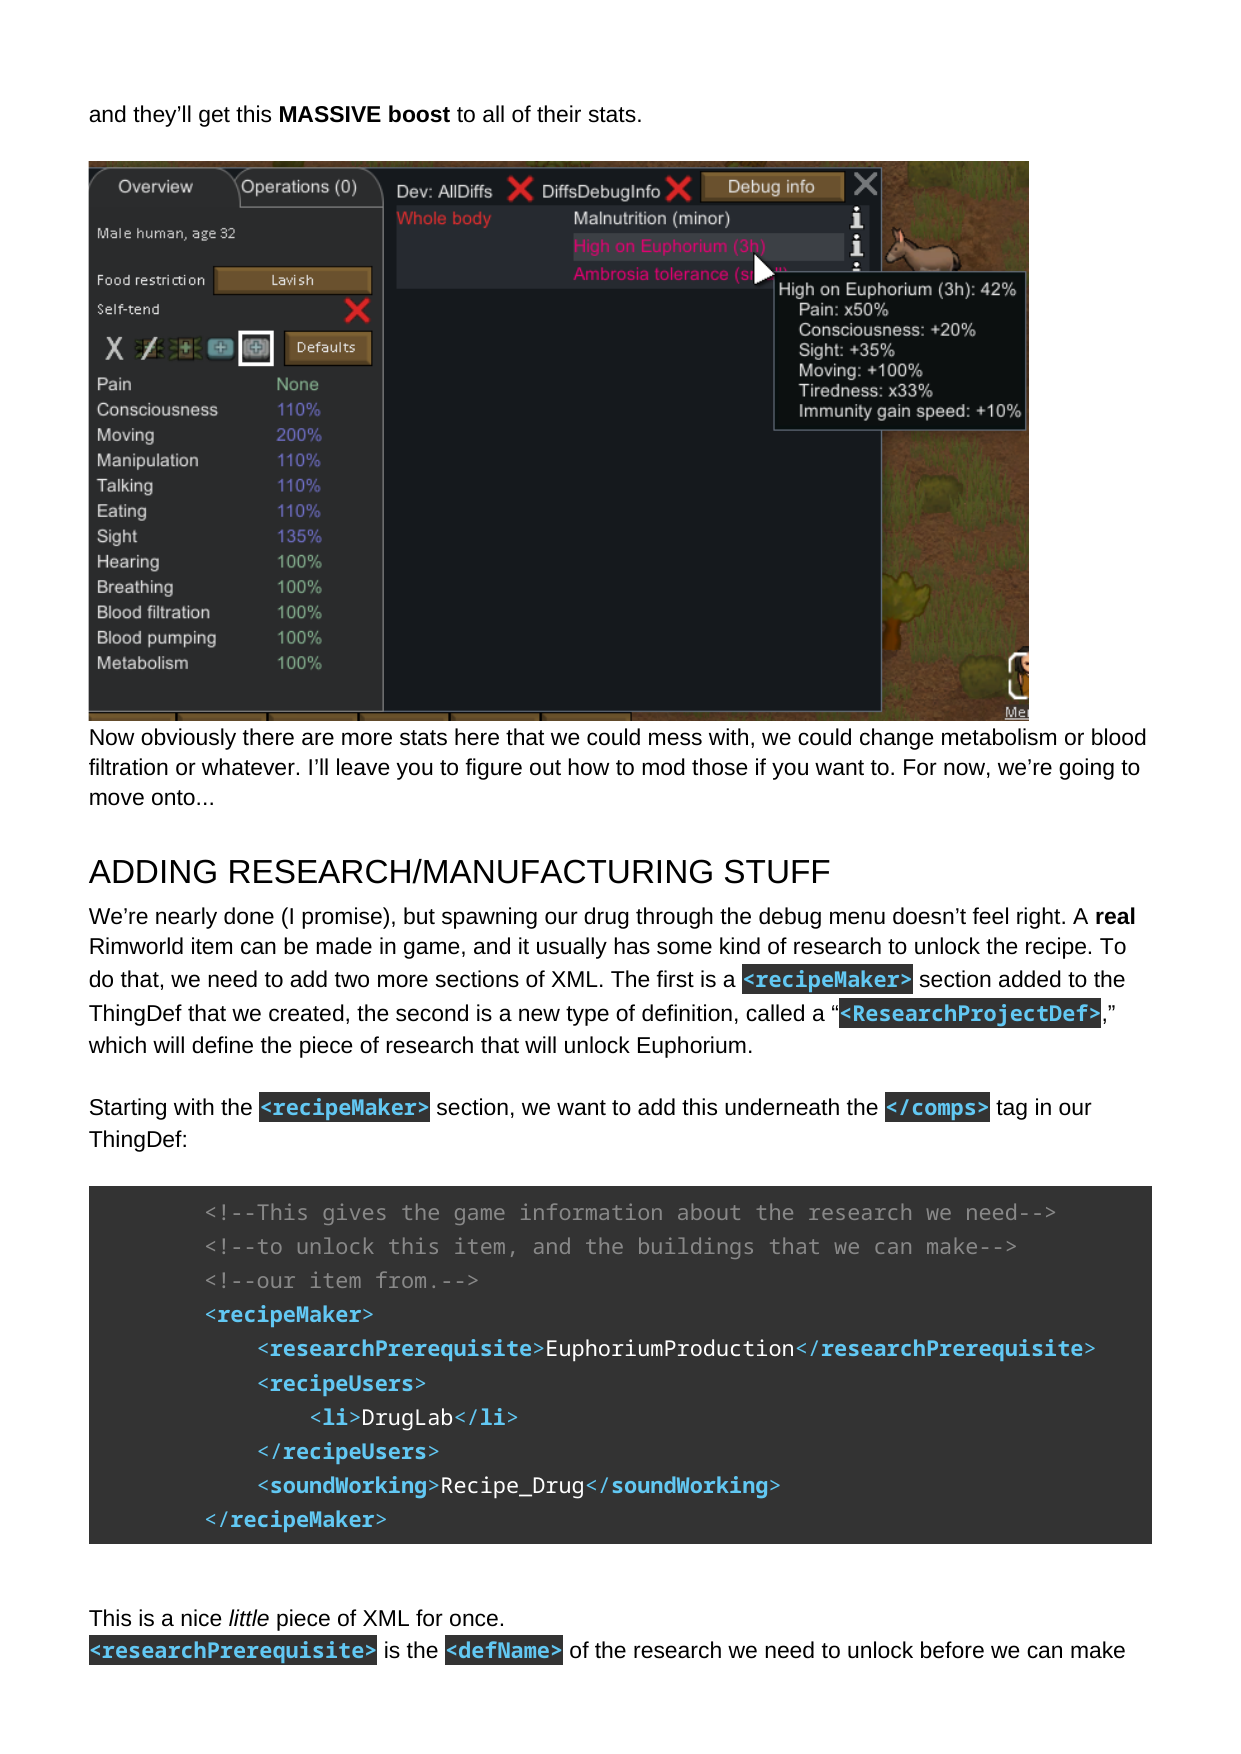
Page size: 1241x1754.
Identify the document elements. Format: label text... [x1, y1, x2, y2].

text Starting with the <recipeMaker> section, we want to add this underneath the </comps> tag in our ThingDef: [88, 1092, 1152, 1152]
text and they’ll get this MASSIVE boost to all of their stats. [88, 101, 1152, 128]
text <researchPrerequisite> is the <defName> of the research we need to unlock before we can make [88, 1635, 1152, 1665]
text Now obviously there are more stats here that we could mess with, we could change metabolism or blood filtration or whatever. I’ll leave you to figure out how to mod those if you want to. For now, we’re going to move onto... [88, 724, 1152, 811]
subtitle ADDING RESEARCH/MANUFACTURING STUFF [88, 852, 1152, 891]
picture [88, 161, 1029, 721]
text This is a nice little piece of XML for once. [88, 1605, 1152, 1631]
table_header <!--This gives the game information about the research we need--> <!--to unlock this item, and the buildings that we can make--> <!--our item from.--> <recipeMaker> <researchPrerequisite>EuphoriumProduction</researchPrerequisite> <recipeUsers> <li>DrugLab</li> </recipeUsers> <soundWorking>Recipe_Drug</soundWorking> </recipeMaker> [89, 1186, 1152, 1544]
text We’re nearly done (I promise), but spawning our drug through the debug menu doesn’t feel right. A real Rimworld item can be made in game, and it usually has some kind of research to unlock the recipe. To do that, we need to add two more sections of XML. The first is a <recipeMaker> section added to the ThingDef that we created, the second is a new type of definition, called a “<ResearchProjectDef>,” which will define the piece of research that will unlock Euphorium. [88, 903, 1152, 1058]
